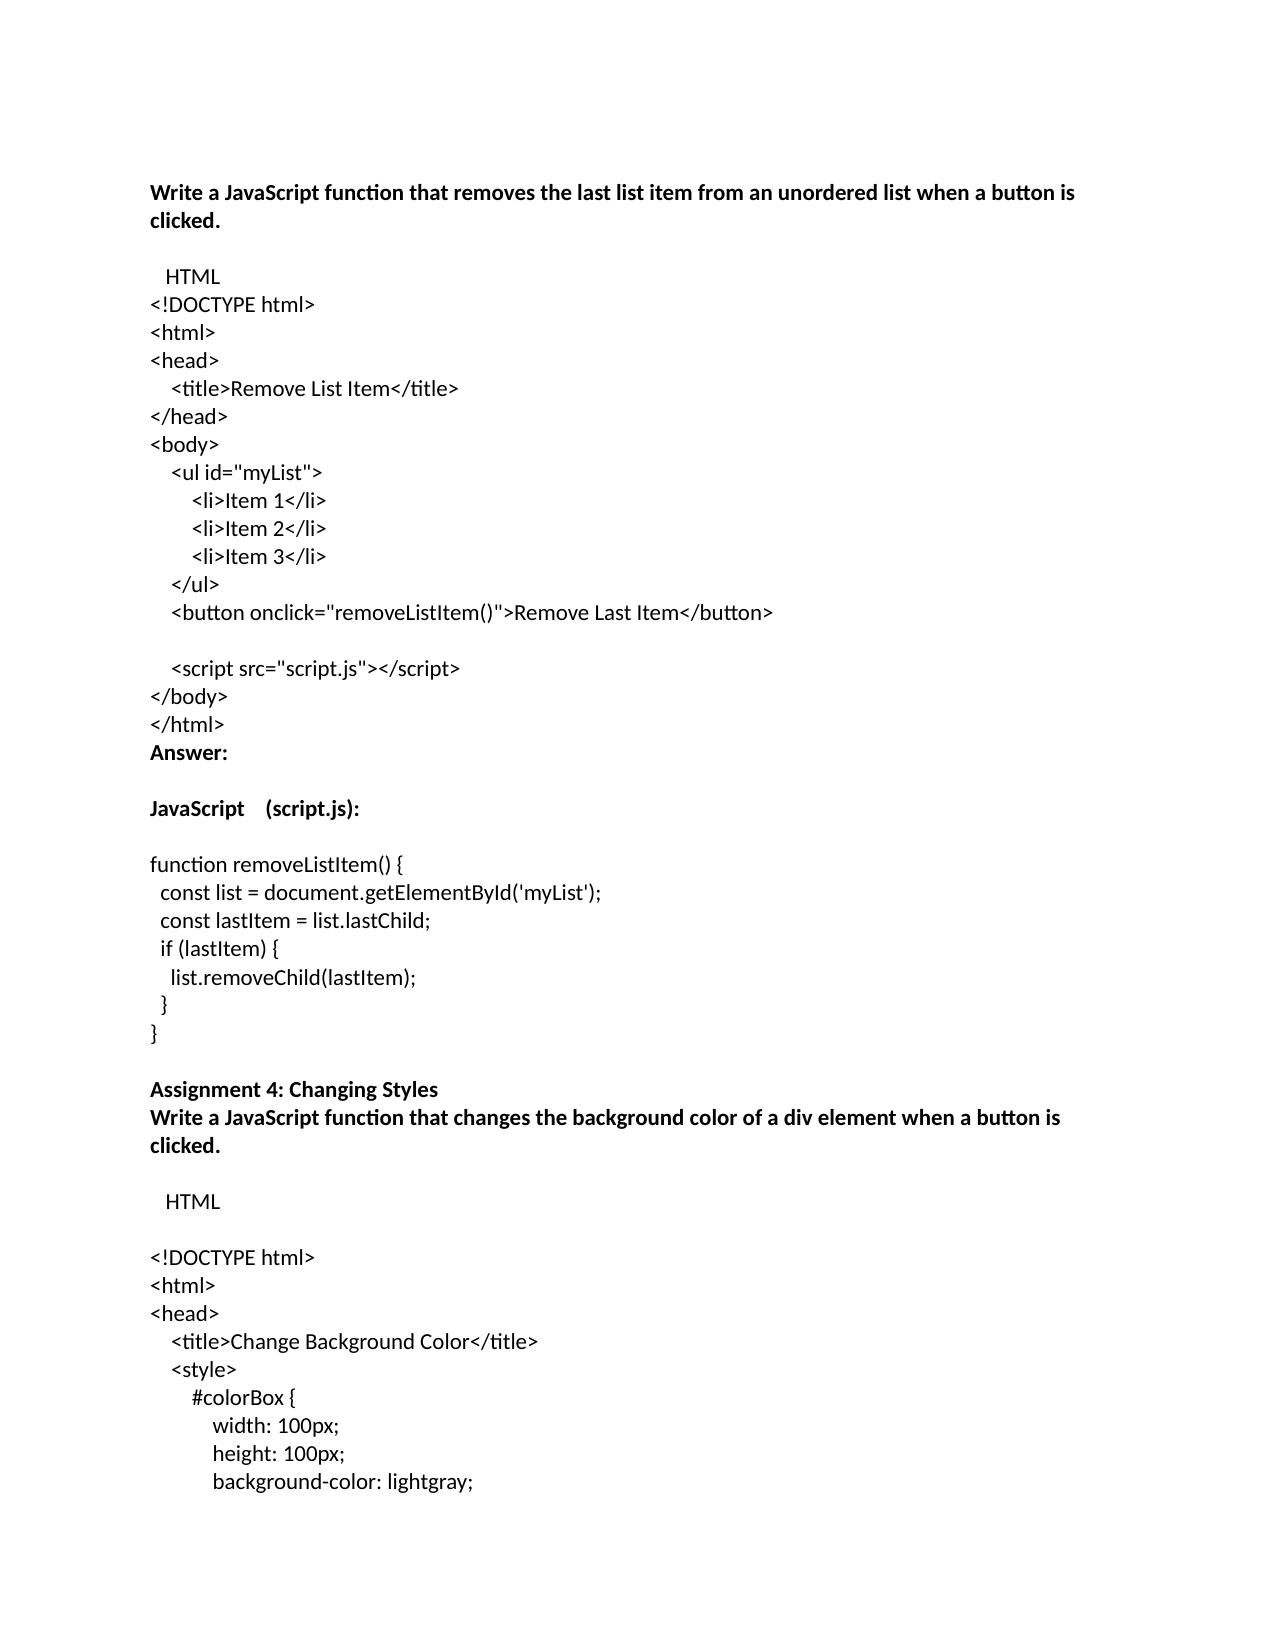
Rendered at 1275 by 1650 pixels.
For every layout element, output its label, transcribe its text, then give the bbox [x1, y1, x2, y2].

text <ul id="myList"> [150, 458, 1125, 486]
text Write a JavaScript function that removes the last list item from an unordered list when a button is clicked. [150, 178, 1125, 234]
text Write a JavaScript function that changes the background color of a div element when a button is clicked. [150, 1103, 1125, 1159]
text list.removeChild(lastItem); [150, 963, 1125, 991]
text #colorBox { [150, 1383, 1125, 1411]
text HTML [150, 262, 1125, 290]
text <li>Item 1</li> [150, 486, 1125, 514]
text <li>Item 3</li> [150, 542, 1125, 570]
text <li>Item 2</li> [150, 514, 1125, 542]
text if (lastItem) { [150, 934, 1125, 963]
text <script src="script.js"></script> [150, 654, 1125, 682]
text } [150, 991, 1125, 1019]
text background-color: lightgray; [150, 1467, 1125, 1495]
text JavaScript (script.js): [150, 794, 1125, 822]
text const lastItem = list.lastChild; [150, 907, 1125, 934]
text <html> [150, 1271, 1125, 1299]
text <title>Remove List Item</title> [150, 374, 1125, 402]
text Assignment 4: Changing Styles [150, 1075, 1125, 1103]
text <!DOCTYPE html> [150, 290, 1125, 318]
text const list = document.getElementById('myList'); [150, 878, 1125, 907]
text HTML [150, 1187, 1125, 1215]
text <head> [150, 1299, 1125, 1327]
text <head> [150, 346, 1125, 374]
text <!DOCTYPE html> [150, 1243, 1125, 1271]
text } [150, 1019, 1125, 1047]
text </head> [150, 402, 1125, 430]
text Answer: [150, 738, 1125, 766]
text function removeListItem() { [150, 851, 1125, 878]
text <body> [150, 430, 1125, 458]
text <style> [150, 1355, 1125, 1383]
text </html> [150, 710, 1125, 738]
text width: 100px; [150, 1411, 1125, 1439]
text </ul> [150, 570, 1125, 598]
text <button onclick="removeListItem()">Remove Last Item</button> [150, 598, 1125, 626]
text <html> [150, 318, 1125, 346]
text </body> [150, 682, 1125, 710]
text <title>Change Background Color</title> [150, 1327, 1125, 1355]
text height: 100px; [150, 1439, 1125, 1467]
